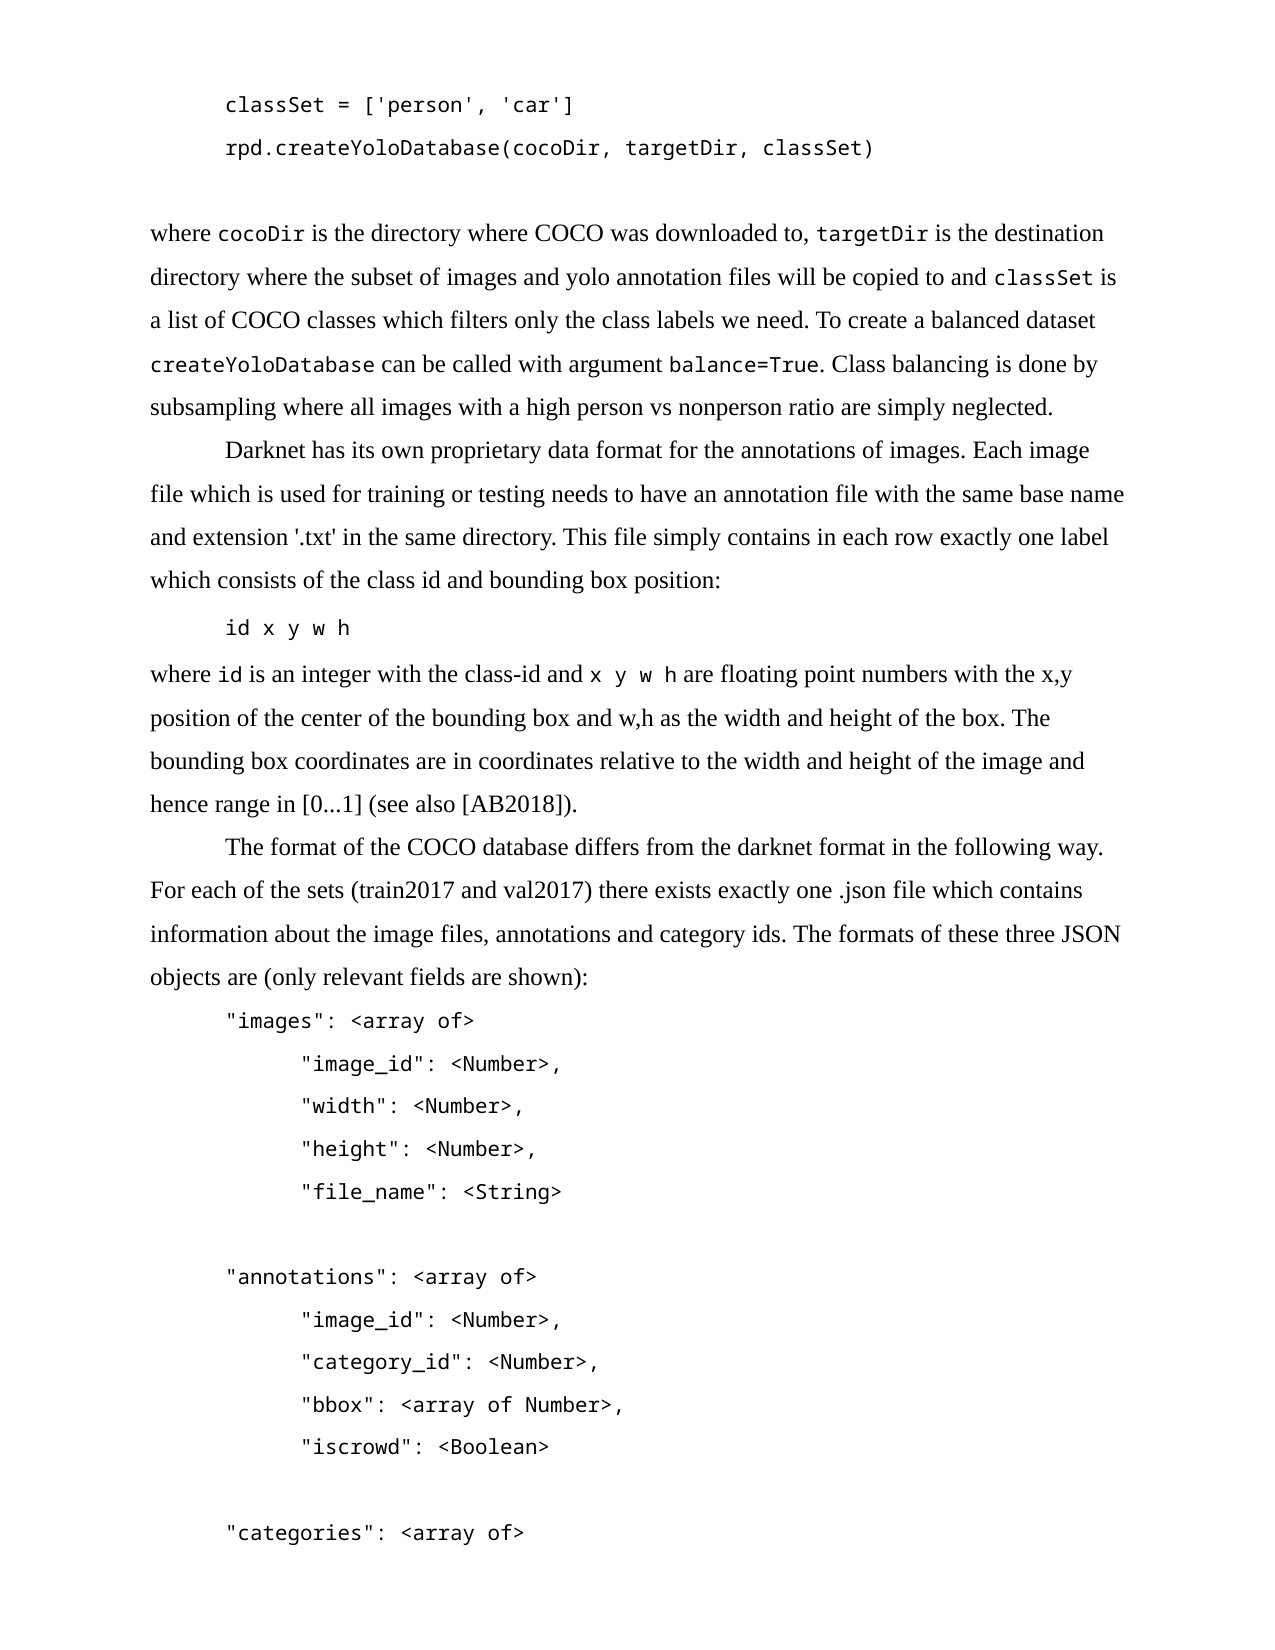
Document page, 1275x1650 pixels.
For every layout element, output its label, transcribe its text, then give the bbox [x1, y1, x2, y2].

text "category_id": <Number>, [150, 1347, 1125, 1376]
text where cocoDir is the directory where COCO was downloaded to, targetDir is the destination directory where the subset of images and yolo annotation files will be copied to and classSet is a list of COCO classes which filters only the class labels we need. To create a balanced dataset createYoloDatabase can be called with argument balance=True. Class balancing is done by subsampling where all images with a high person vs nonperson ratio are simply neglected. [150, 218, 1125, 421]
text classSet = ['person', 'car'] [150, 90, 1125, 118]
text "image_id": <Number>, [150, 1305, 1125, 1333]
text "file_name": <String> [150, 1177, 1125, 1205]
text "image_id": <Number>, [150, 1049, 1125, 1077]
text "width": <Number>, [150, 1092, 1125, 1120]
text where id is an integer with the class-id and x y w h are floating point numbers with the x,y position of the center of the bounding box and w,h as the width and height of the box. The bounding box coordinates are in coordinates relative to the width and height of the image and hence range in [0...1] (see also [AB2018]). [150, 659, 1125, 818]
text Darknet has its own proprietary data format for the annotations of images. Each image file which is used for training or testing needs to have an annotation file with the same base name and extension '.txt' in the same directory. This file simply contains in each row exactly one label which consists of the class id and bounding box position: [150, 436, 1125, 594]
text "bbox": <array of Number>, [150, 1390, 1125, 1418]
text The format of the COCO database differs from the darknet format in the following way. For each of the sets (train2017 and val2017) there exists exactly one .json file which contains information about the image files, annotations and category ids. The formats of these three JSON objects are (only relevant fields are shown): [150, 832, 1125, 991]
text id x y w h [225, 608, 1125, 642]
text rpd.createYoloDatabase(cocoDir, targetDir, classSet) [150, 133, 1125, 161]
text "categories": <array of> [150, 1518, 1125, 1546]
text "iscrowd": <Boolean> [150, 1432, 1125, 1461]
text "annotations": <array of> [150, 1262, 1125, 1291]
text "images": <array of> [150, 1005, 1125, 1034]
text "height": <Number>, [150, 1134, 1125, 1163]
